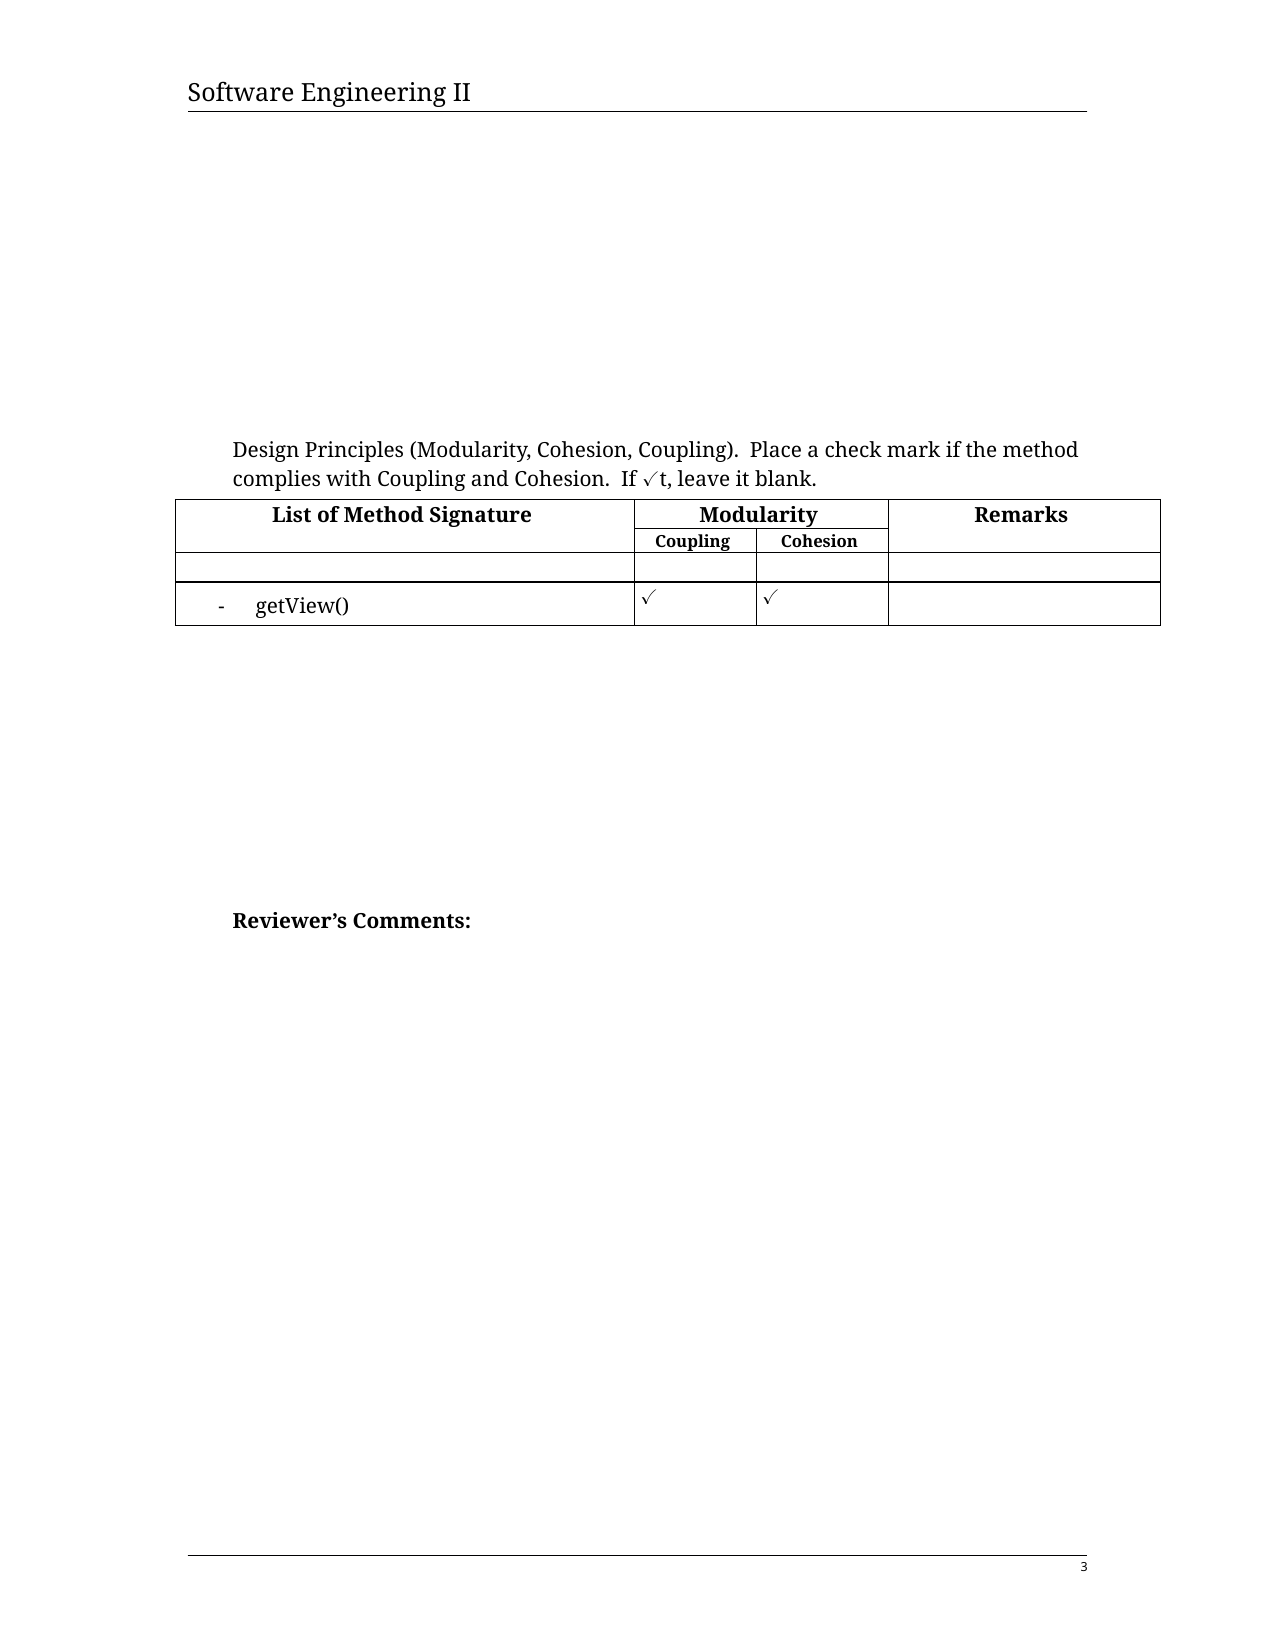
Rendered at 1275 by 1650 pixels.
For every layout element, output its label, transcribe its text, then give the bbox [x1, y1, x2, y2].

table_cell ✓ [635, 583, 756, 625]
table_cell [176, 553, 634, 581]
table_cell Coupling [635, 529, 756, 552]
subtitle Reviewer’s Comments: [187, 907, 1087, 963]
table_cell getView() [176, 583, 634, 625]
table_cell [757, 553, 888, 581]
table_cell [889, 553, 1160, 581]
table_cell ✓ [757, 583, 888, 625]
table_cell Cohesion [757, 529, 888, 552]
subtitle Design Principles (Modularity, Cohesion, Coupling). Place a check mark if the method complies with Coupling and Cohesion. If ✓t, leave it blank. [187, 436, 1087, 492]
table_header Modularity [635, 500, 888, 528]
table_header List of Method Signature [176, 500, 634, 552]
table_cell [889, 583, 1160, 625]
table_cell [635, 553, 756, 581]
table_header Remarks [889, 500, 1160, 552]
